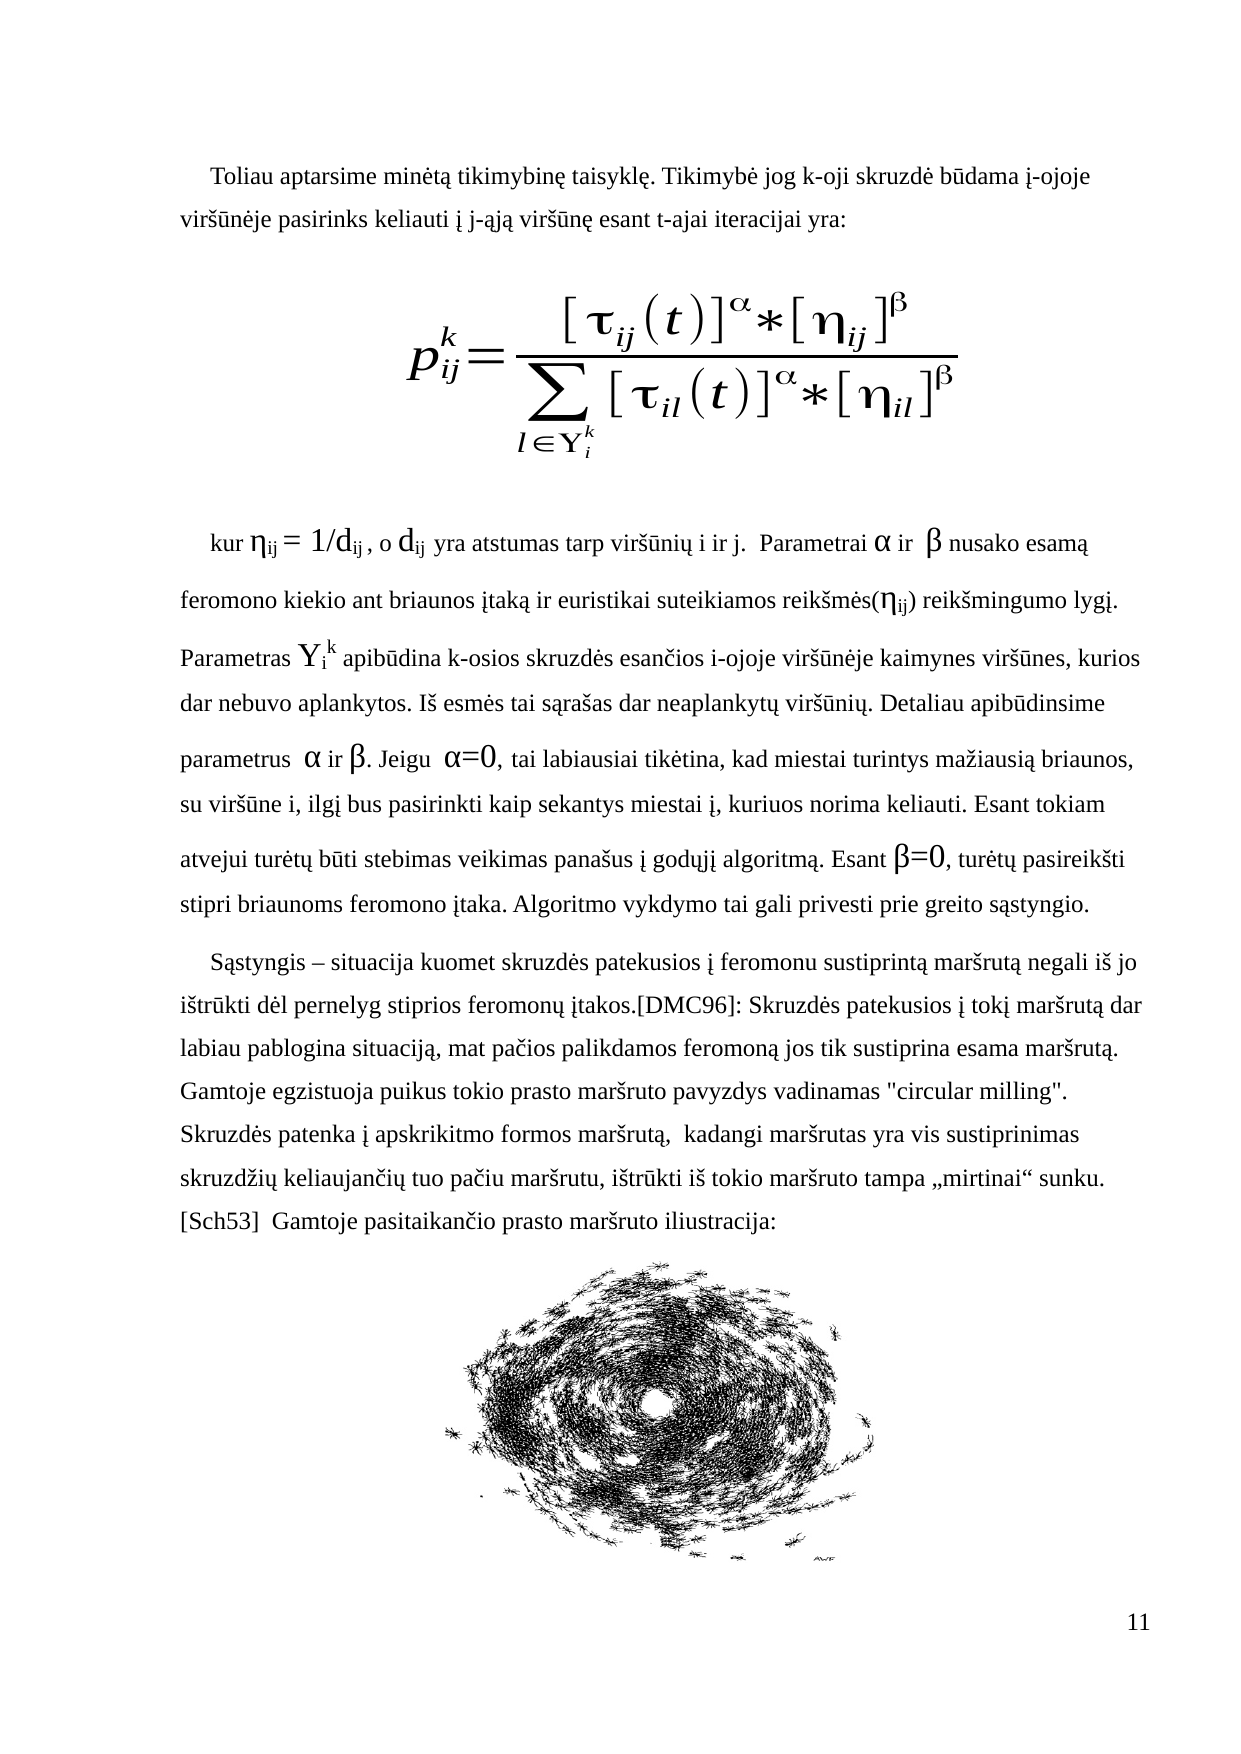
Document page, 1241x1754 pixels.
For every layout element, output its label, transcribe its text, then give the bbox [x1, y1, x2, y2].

picture [445, 1260, 886, 1566]
text Sąstyngis – situacija kuomet skruzdės patekusios į feromonu sustiprintą maršrutą negali iš jo ištrūkti dėl pernelyg stiprios feromonų įtakos.[DMC96]: Skruzdės patekusios į tokį maršrutą dar labiau pablogina situaciją, mat pačios palikdamos feromoną jos tik sustiprina esama maršrutą. Gamtoje egzistuoja puikus tokio prasto maršruto pavyzdys vadinamas "circular milling". Skruzdės patenka į apskrikitmo formos maršrutą, kadangi maršrutas yra vis sustiprinimas skruzdžių keliaujančių tuo pačiu maršrutu, ištrūkti iš tokio maršruto tampa „mirtinai“ sunku.[Sch53] Gamtoje pasitaikančio prasto maršruto iliustracija: [180, 947, 1151, 1234]
text Toliau aptarsime minėtą tikimybinę taisyklę. Tikimybė jog k-oji skruzdė būdama į-ojoje viršūnėje pasirinks keliauti į j-ąją viršūnę esant t-ajai iteracijai yra: [180, 161, 1151, 233]
text kur ηij = 1/dij , o dij yra atstumas tarp viršūnių i ir j. Parametrai α ir β nusako esamą feromono kiekio ant briaunos įtaką ir euristikai suteikiamos reikšmės(ηij) reikšmingumo lygį. Parametras Υik apibūdina k-osios skruzdės esančios i-ojoje viršūnėje kaimynes viršūnes, kurios dar nebuvo aplankytos. Iš esmės tai sąrašas dar neaplankytų viršūnių. Detaliau apibūdinsime parametrus α ir β. Jeigu α=0, tai labiausiai tikėtina, kad miestai turintys mažiausią briaunos, su viršūne i, ilgį bus pasirinkti kaip sekantys miestai į, kuriuos norima keliauti. Esant tokiam atvejui turėtų būti stebimas veikimas panašus į godųjį algoritmą. Esant β=0, turėtų pasireikšti stipri briaunoms feromono įtaka. Algoritmo vykdymo tai gali privesti prie greito sąstyngio. [180, 520, 1151, 918]
